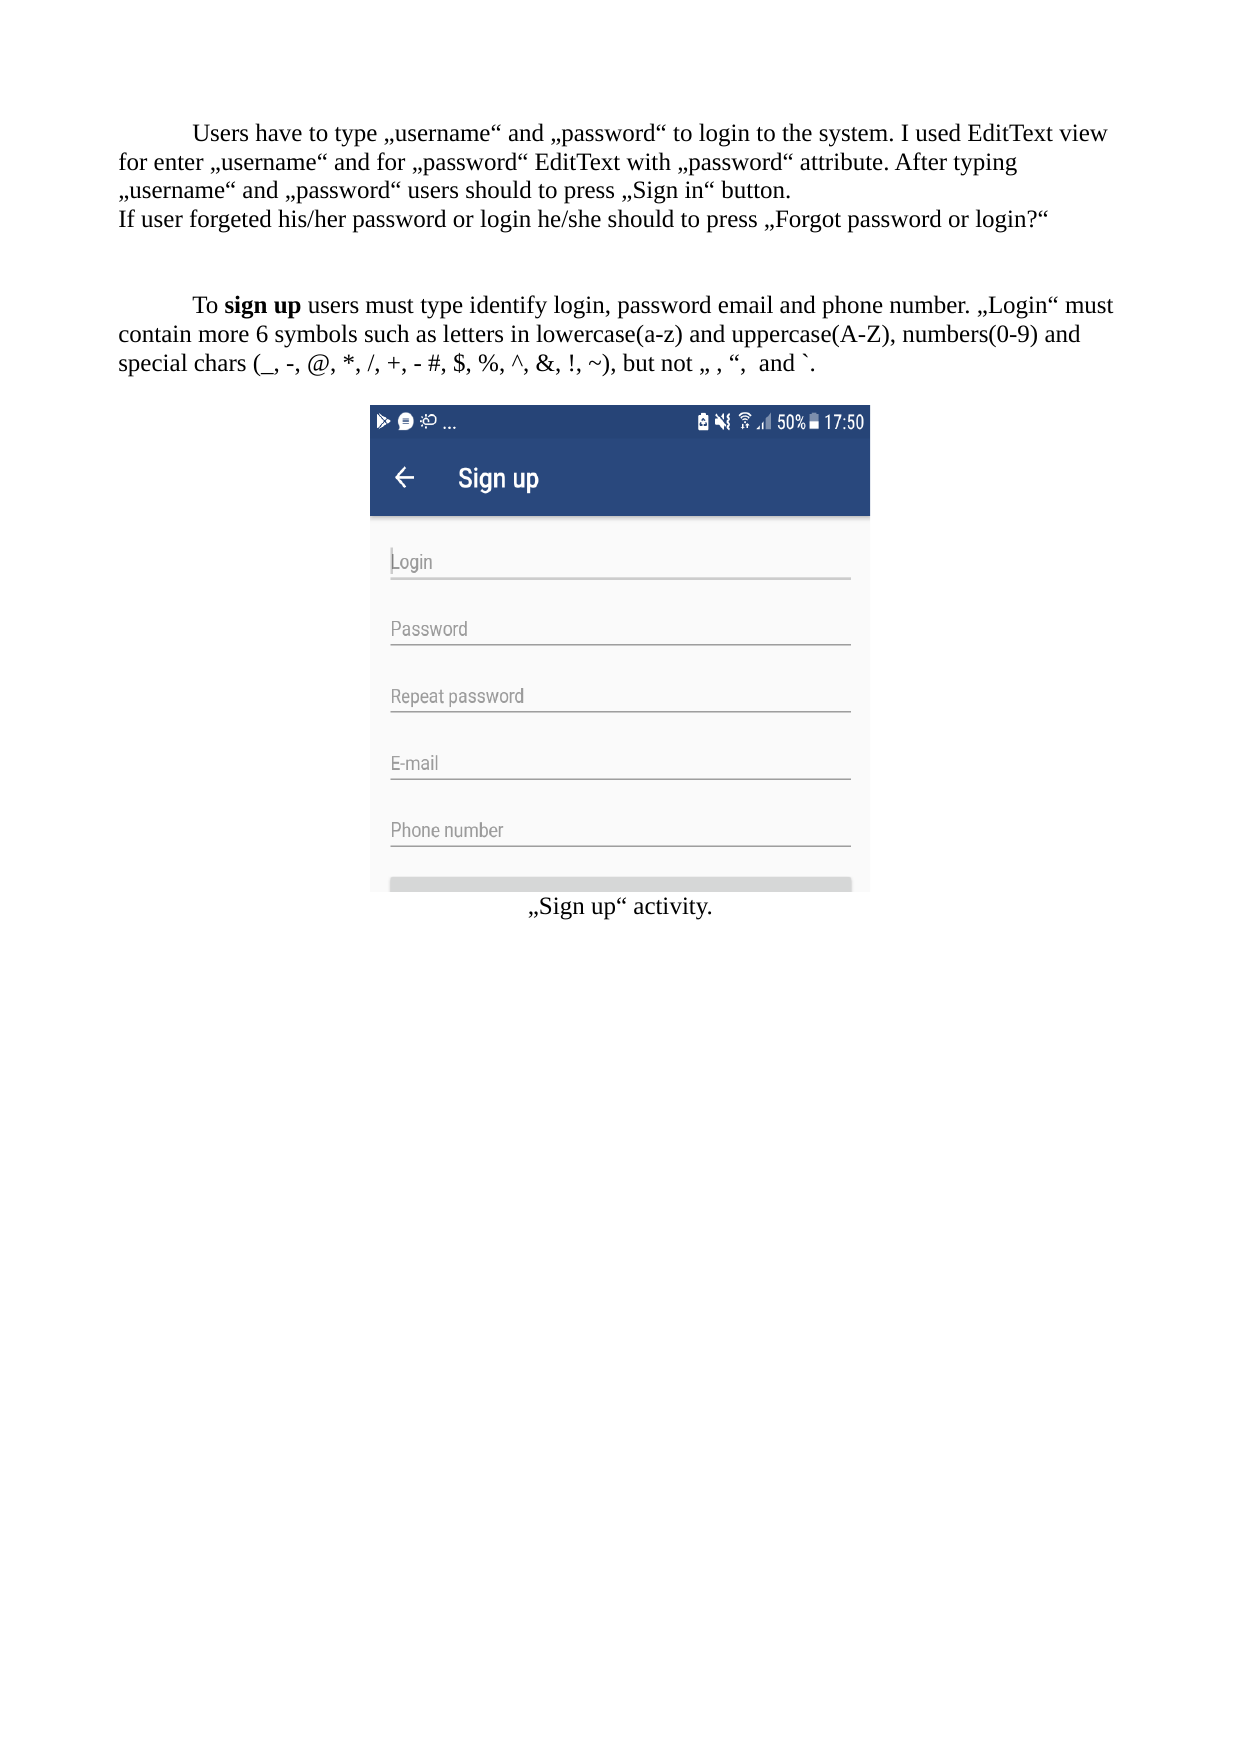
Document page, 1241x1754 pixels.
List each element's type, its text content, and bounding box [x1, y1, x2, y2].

text To sign up users must type identify login, password email and phone number. „Login“ must contain more 6 symbols such as letters in lowercase(a-z) and uppercase(A-Z), numbers(0-9) and special chars (_, -, @, *, /, +, - #, $, %, ^, &, !, ~), but not „ , “, and `. [118, 291, 1122, 377]
text „Sign up“ activity. [118, 406, 1122, 920]
text Users have to type „username“ and „password“ to login to the system. I used EditText view for enter „username“ and for „password“ EditText with „password“ attribute. After typing „username“ and „password“ users should to press „Sign in“ button. [118, 118, 1122, 204]
text If user forgeted his/her password or login he/she should to press „Forgot password or login?“ [118, 204, 1122, 233]
